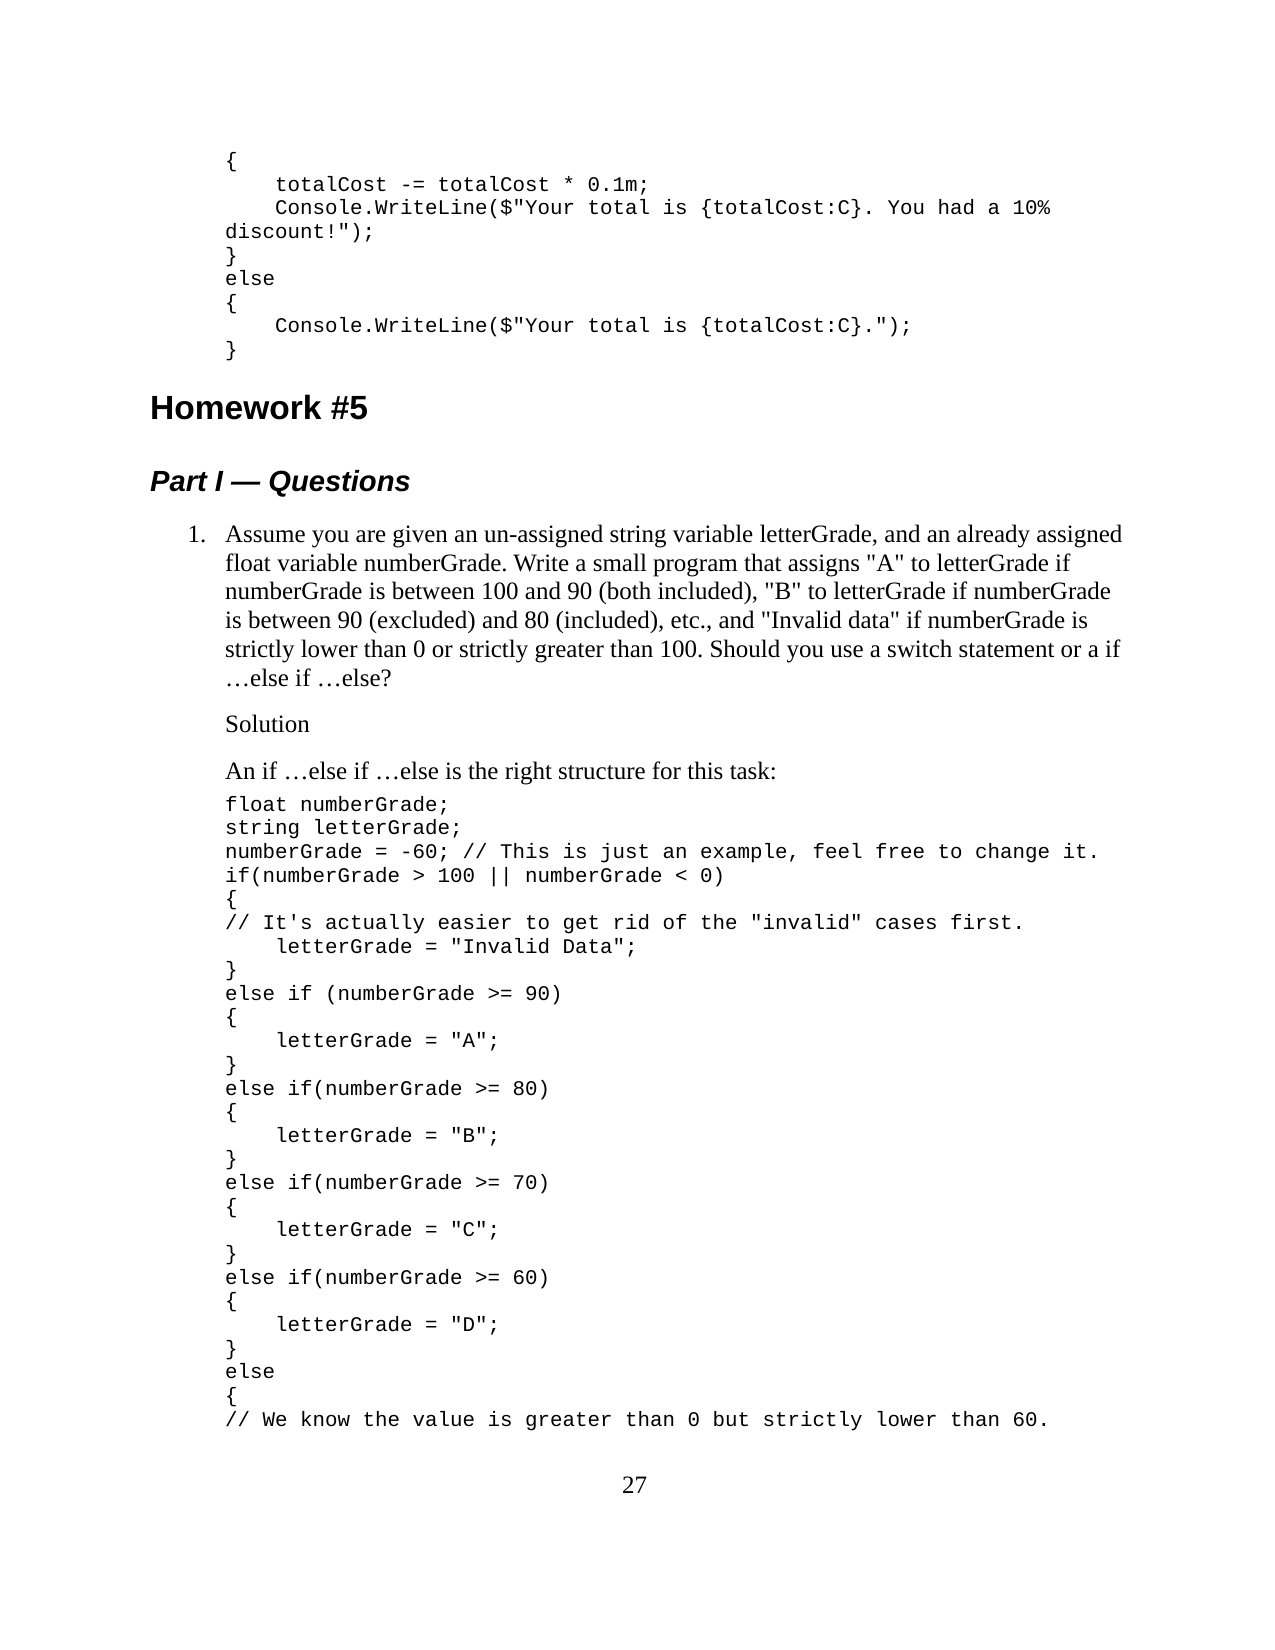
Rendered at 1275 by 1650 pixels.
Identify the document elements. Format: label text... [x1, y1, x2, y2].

list else if (numberGrade >= 90) [187, 983, 1125, 1007]
subtitle Part I — Questions [150, 464, 1125, 497]
list Console.WriteLine($"Your total is {totalCost:C}. You had a 10% discount!"); [187, 197, 1125, 244]
list if(numberGrade > 100 || numberGrade < 0) [187, 865, 1125, 888]
list Solution [187, 709, 1125, 738]
list else if(numberGrade >= 60) [187, 1267, 1125, 1290]
list { [187, 888, 1125, 912]
list // We know the value is greater than 0 but strictly lower than 60. [187, 1408, 1125, 1432]
list An if …else if …else is the right structure for this task: [187, 756, 1125, 785]
list { [187, 292, 1125, 316]
list letterGrade = "C"; [187, 1219, 1125, 1243]
list { [187, 150, 1125, 174]
list else [187, 268, 1125, 292]
list letterGrade = "A"; [187, 1030, 1125, 1054]
list Assume you are given an un-assigned string variable letterGrade, and an already assigned float variable numberGrade. Write a small program that assigns "A" to letterGrade if numberGrade is between 100 and 90 (both included), "B" to letterGrade if numberGrade is between 90 (excluded) and 80 (included), etc., and "Invalid data" if numberGrade is strictly lower than 0 or strictly greater than 100. Should you use a switch statement or a if …else if …else? [187, 519, 1125, 691]
list { [187, 1290, 1125, 1314]
list string letterGrade; [187, 817, 1125, 841]
list } [187, 1054, 1125, 1077]
list else if(numberGrade >= 70) [187, 1172, 1125, 1196]
list { [187, 1196, 1125, 1219]
list } [187, 244, 1125, 268]
list } [187, 959, 1125, 983]
list else [187, 1361, 1125, 1385]
list letterGrade = "B"; [187, 1125, 1125, 1148]
subtitle Homework #5 [150, 388, 1125, 426]
list } [187, 1338, 1125, 1361]
list { [187, 1385, 1125, 1408]
list { [187, 1101, 1125, 1125]
list } [187, 1148, 1125, 1172]
list else if(numberGrade >= 80) [187, 1077, 1125, 1101]
list Console.WriteLine($"Your total is {totalCost:C}."); [187, 316, 1125, 339]
list letterGrade = "D"; [187, 1314, 1125, 1338]
list // It's actually easier to get rid of the "invalid" cases first. [187, 912, 1125, 936]
list numberGrade = -60; // This is just an example, feel free to change it. [187, 841, 1125, 865]
list letterGrade = "Invalid Data"; [187, 936, 1125, 959]
list totalCost -= totalCost * 0.1m; [187, 174, 1125, 197]
list float numberGrade; [187, 794, 1125, 817]
list } [187, 1243, 1125, 1267]
list } [187, 339, 1125, 363]
list { [187, 1007, 1125, 1030]
